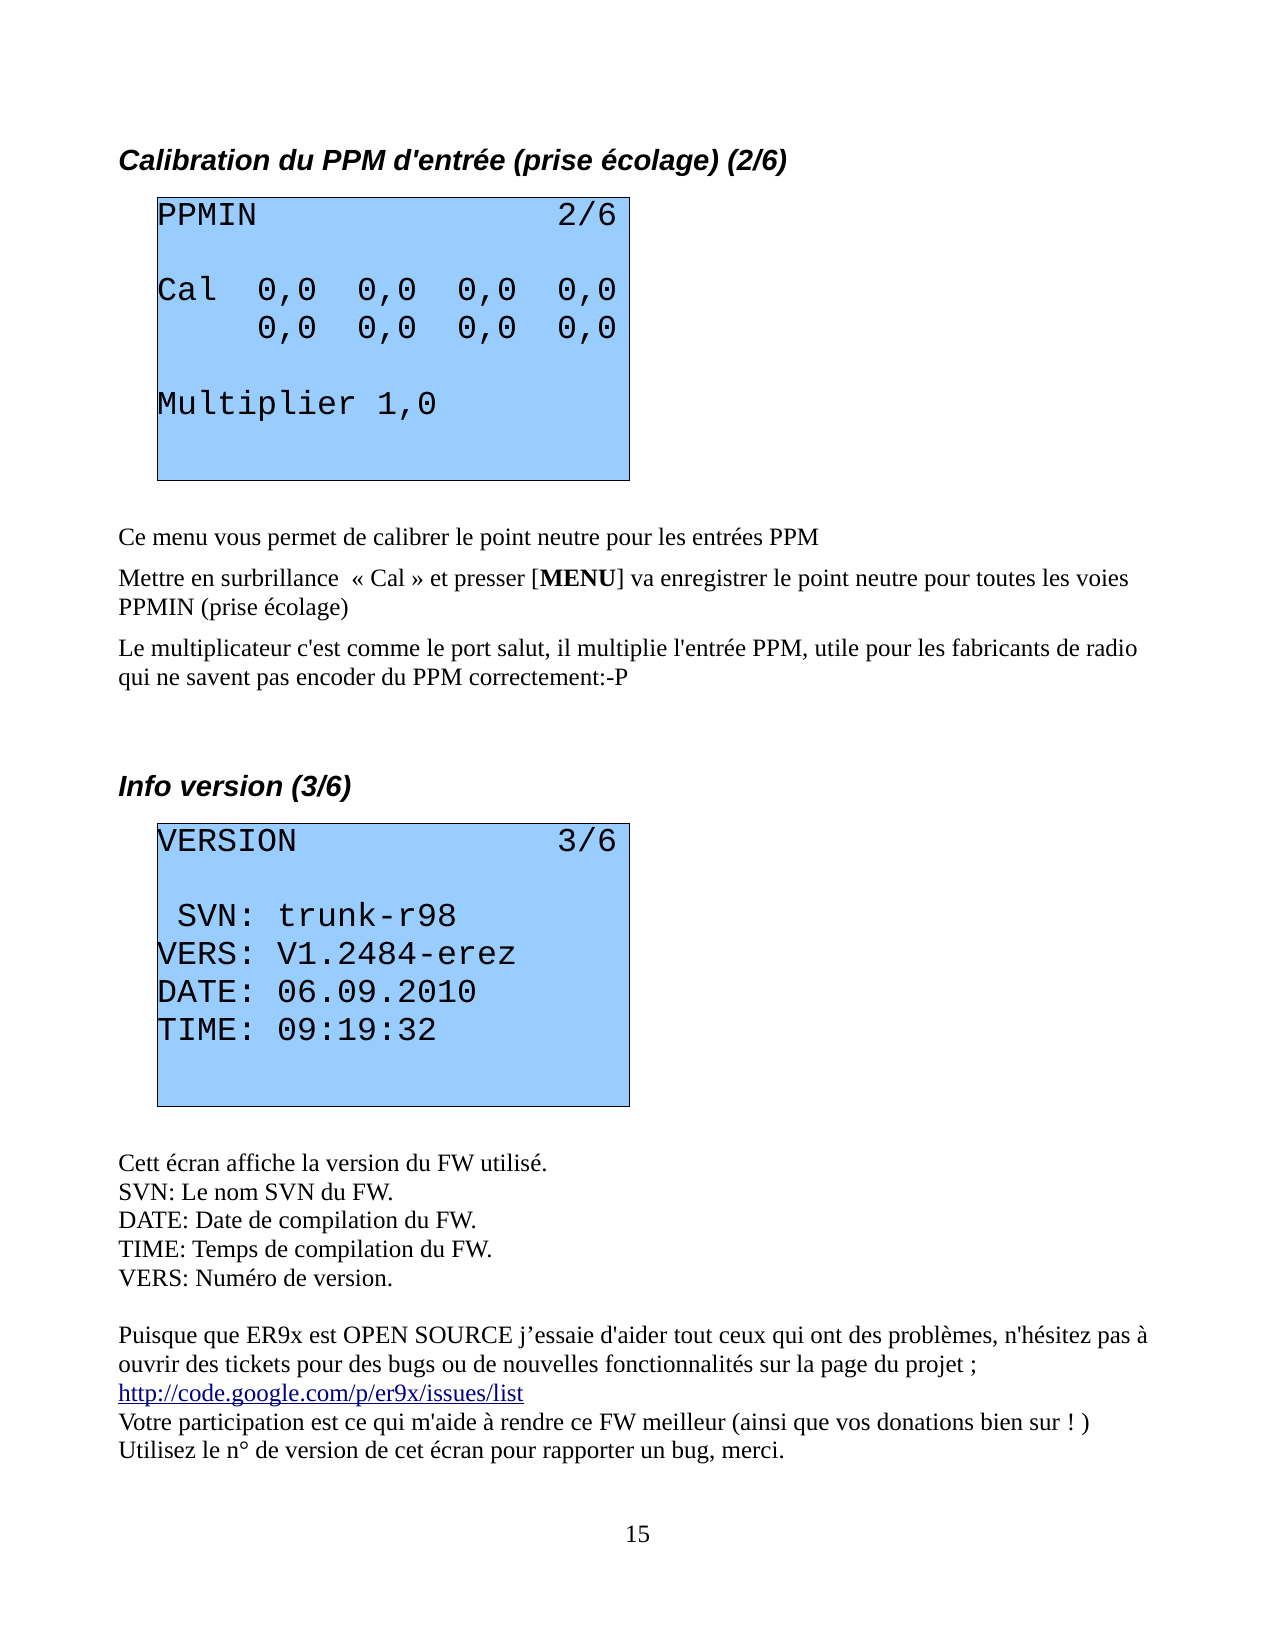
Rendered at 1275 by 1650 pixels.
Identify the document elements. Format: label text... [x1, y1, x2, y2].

text Ce menu vous permet de calibrer le point neutre pour les entrées PPM [118, 522, 1157, 551]
text DATE: Date de compilation du FW. [118, 1205, 1157, 1234]
text Puisque que ER9x est OPEN SOURCE j’essaie d'aider tout ceux qui ont des problèmes, n'hésitez pas à ouvrir des tickets pour des bugs ou de nouvelles fonctionnalités sur la page du projet ; [118, 1320, 1157, 1378]
subtitle Calibration du PPM d'entrée (prise écolage) (2/6) [118, 143, 1157, 177]
text VERS: Numéro de version. [118, 1263, 1157, 1292]
text Le multiplicateur c'est comme le port salut, il multiplie l'entrée PPM, utile pour les fabricants de radio qui ne savent pas encoder du PPM correctement:-P [118, 633, 1157, 691]
text Cett écran affiche la version du FW utilisé. [118, 1148, 1157, 1177]
subtitle Info version (3/6) [118, 769, 1157, 803]
text Utilisez le n° de version de cet écran pour rapporter un bug, merci. [118, 1435, 1157, 1464]
text Mettre en surbrillance « Cal » et presser [MENU] va enregistrer le point neutre pour toutes les voies PPMIN (prise écolage) [118, 563, 1157, 621]
text http://code.google.com/p/er9x/issues/list [118, 1378, 1157, 1407]
text Votre participation est ce qui m'aide à rendre ce FW meilleur (ainsi que vos donations bien sur ! ) [118, 1407, 1157, 1435]
text SVN: Le nom SVN du FW. [118, 1177, 1157, 1205]
text TIME: Temps de compilation du FW. [118, 1234, 1157, 1263]
